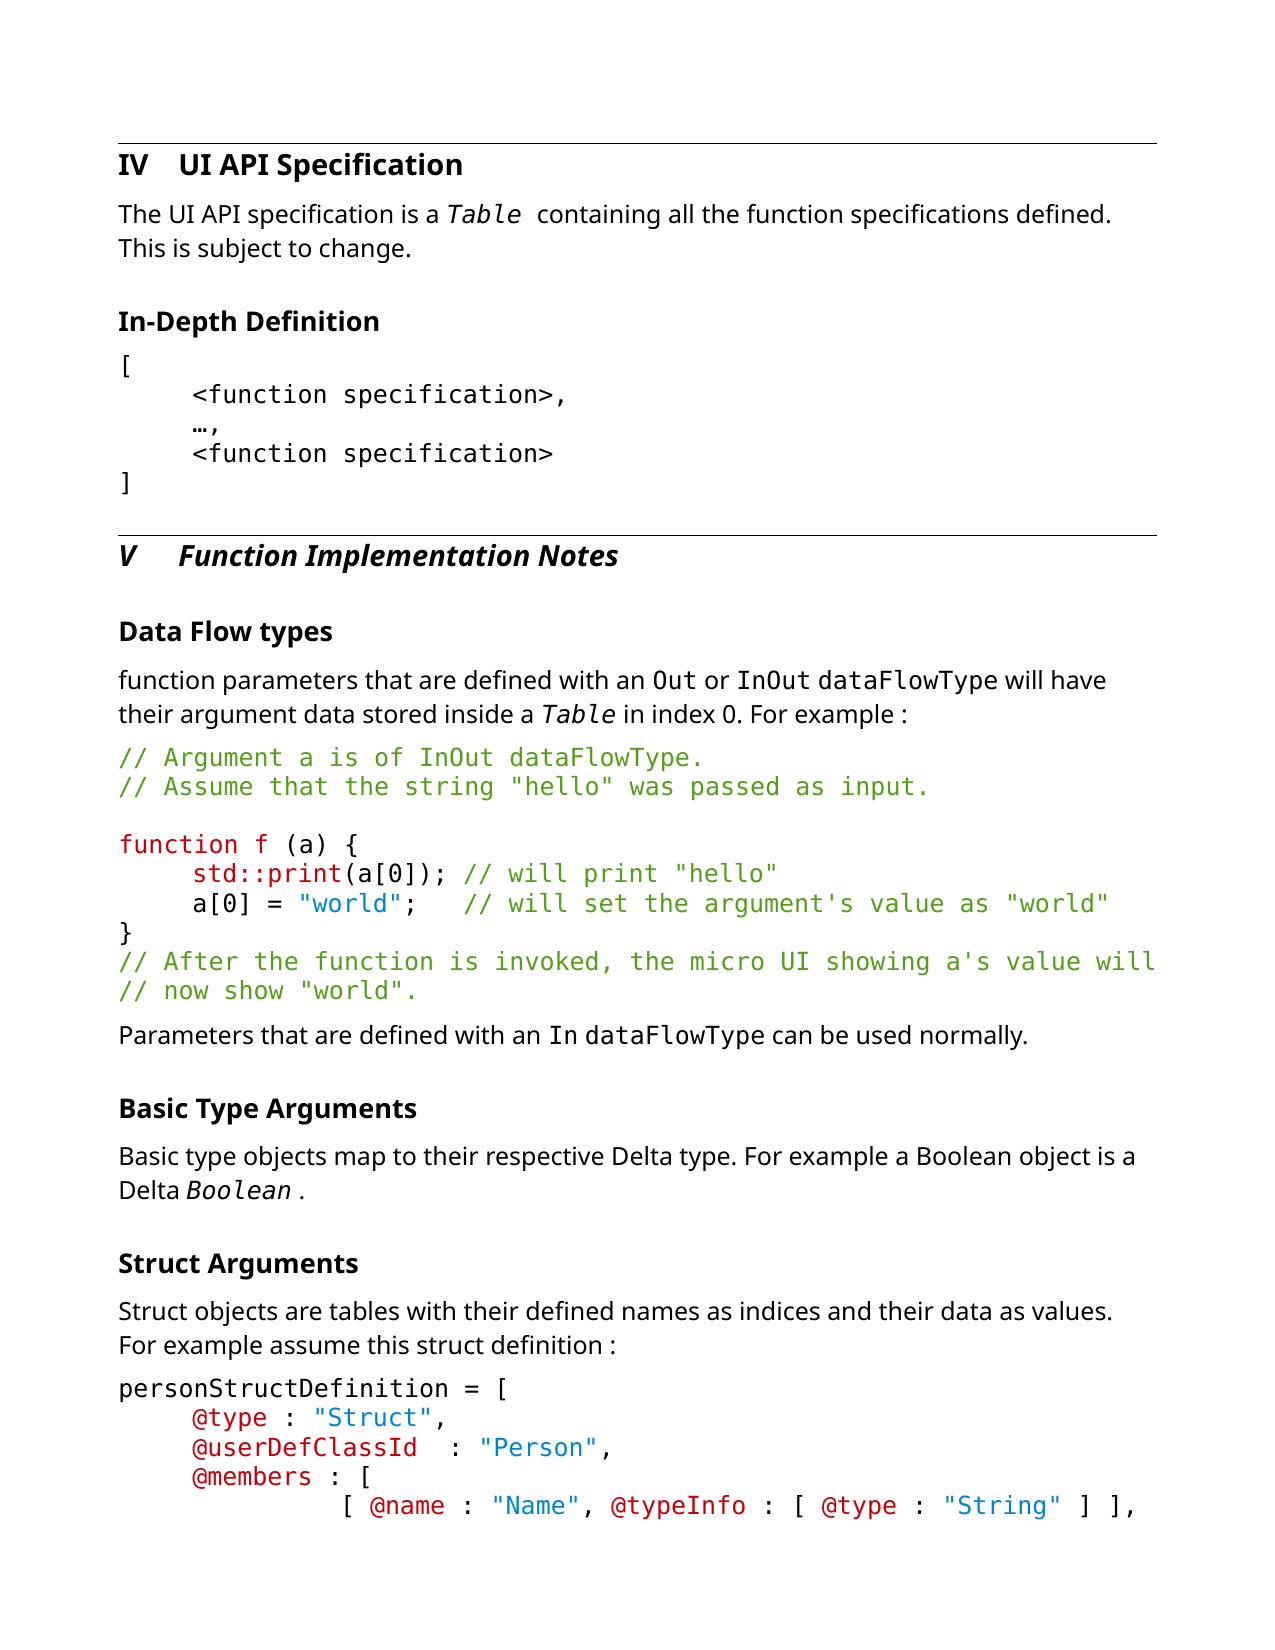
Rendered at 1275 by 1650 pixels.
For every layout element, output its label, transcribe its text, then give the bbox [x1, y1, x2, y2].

subtitle In-Depth Definition [118, 302, 1157, 339]
subtitle UI API Specification [118, 144, 1157, 184]
text function parameters that are defined with an Out or InOut dataFlowType will have their argument data stored inside a Table in index 0. For example : [118, 662, 1157, 730]
subtitle Struct Arguments [118, 1244, 1157, 1281]
subtitle Function Implementation Notes [118, 536, 1157, 575]
subtitle Data Flow types [118, 613, 1157, 650]
text Struct objects are tables with their defined names as indices and their data as values. For example assume this struct definition : [118, 1294, 1157, 1362]
text Basic type objects map to their respective Delta type. For example a Boolean object is a Delta Boolean . [118, 1139, 1157, 1207]
text [ <function specification>, …, <function specification> ] [118, 351, 1157, 497]
text personStructDefinition = [ @type : "Struct", @userDefClassId : "Person", @members : [ [ @name : "Name", @typeInfo : [ @type : "String" ] ], [118, 1374, 1157, 1520]
text // Argument a is of InOut dataFlowType. // Assume that the string "hello" was passed as input. function f (a) { std::print(a[0]); // will print "hello" a[0] = "world"; // will set the argument's value as "world" } // After the function is invoked, the micro UI showing a's value will // now show "world". [118, 743, 1157, 1005]
text Parameters that are defined with an In dataFlowType can be used normally. [118, 1018, 1157, 1052]
subtitle Basic Type Arguments [118, 1089, 1157, 1126]
text The UI API specification is a Table containing all the function specifications defined. This is subject to change. [118, 196, 1157, 264]
